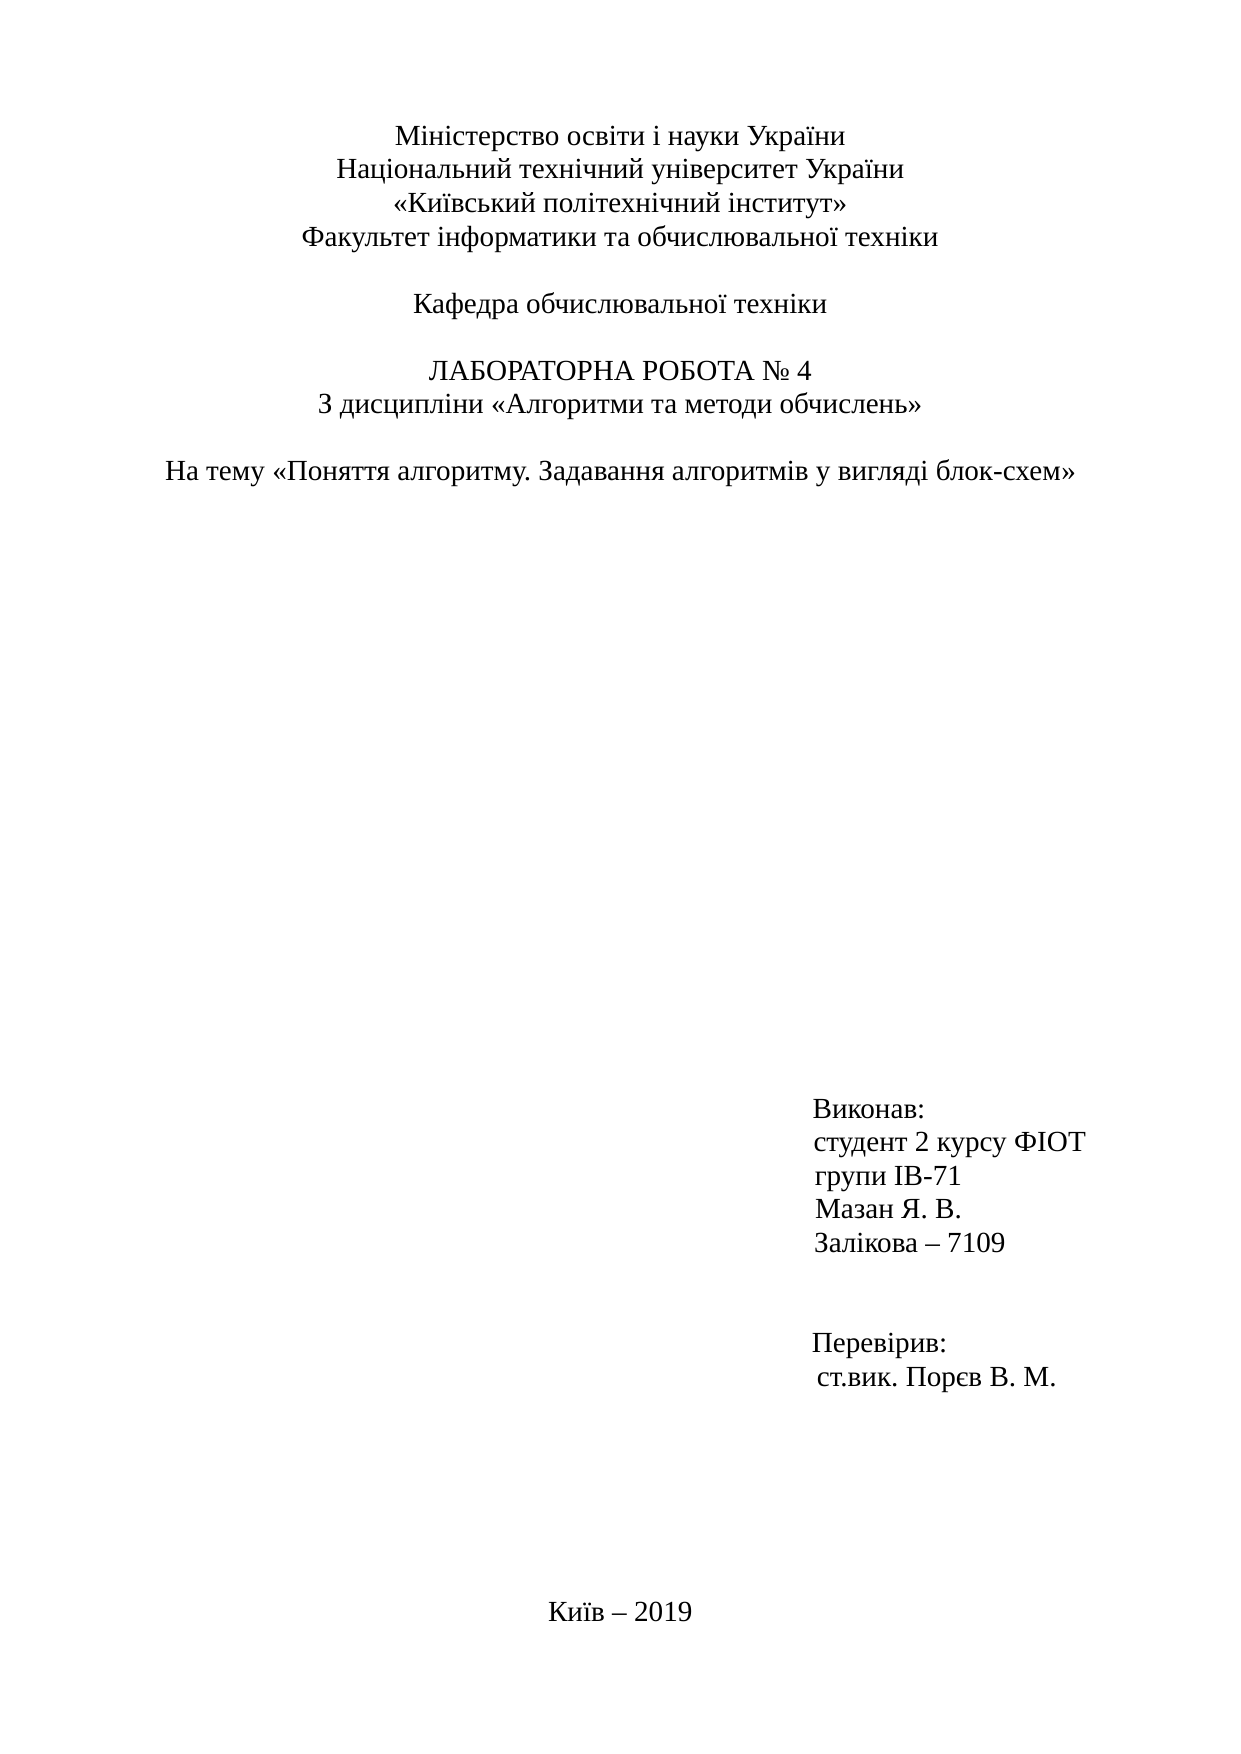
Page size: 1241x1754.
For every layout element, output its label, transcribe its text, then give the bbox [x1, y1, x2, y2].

text На тему «Поняття алгоритму. Задавання алгоритмів у вигляді блок-схем» [118, 453, 1122, 487]
text Виконав: [118, 1091, 1122, 1124]
text ЛАБОРАТОРНА РОБОТА № 4 [118, 353, 1122, 386]
text З дисципліни «Алгоритми та методи обчислень» [118, 386, 1122, 420]
text студент 2 курсу ФІОТ [118, 1124, 1122, 1158]
text Факультет інформатики та обчислювальної техніки [118, 219, 1122, 252]
text Мазан Я. В. [118, 1191, 1122, 1225]
text групи ІВ-71 [118, 1158, 1122, 1191]
text Залікова – 7109 [118, 1225, 1122, 1258]
text ст.вик. Порєв В. М. [118, 1359, 1122, 1393]
text Кафедра обчислювальної техніки [118, 286, 1122, 319]
text Міністерство освіти і науки України [118, 118, 1122, 152]
text Київ – 2019 [118, 1594, 1122, 1627]
text Перевірив: [118, 1326, 1122, 1359]
text Національний технічний університет України [118, 152, 1122, 185]
text «Київський політехнічний інститут» [118, 185, 1122, 219]
